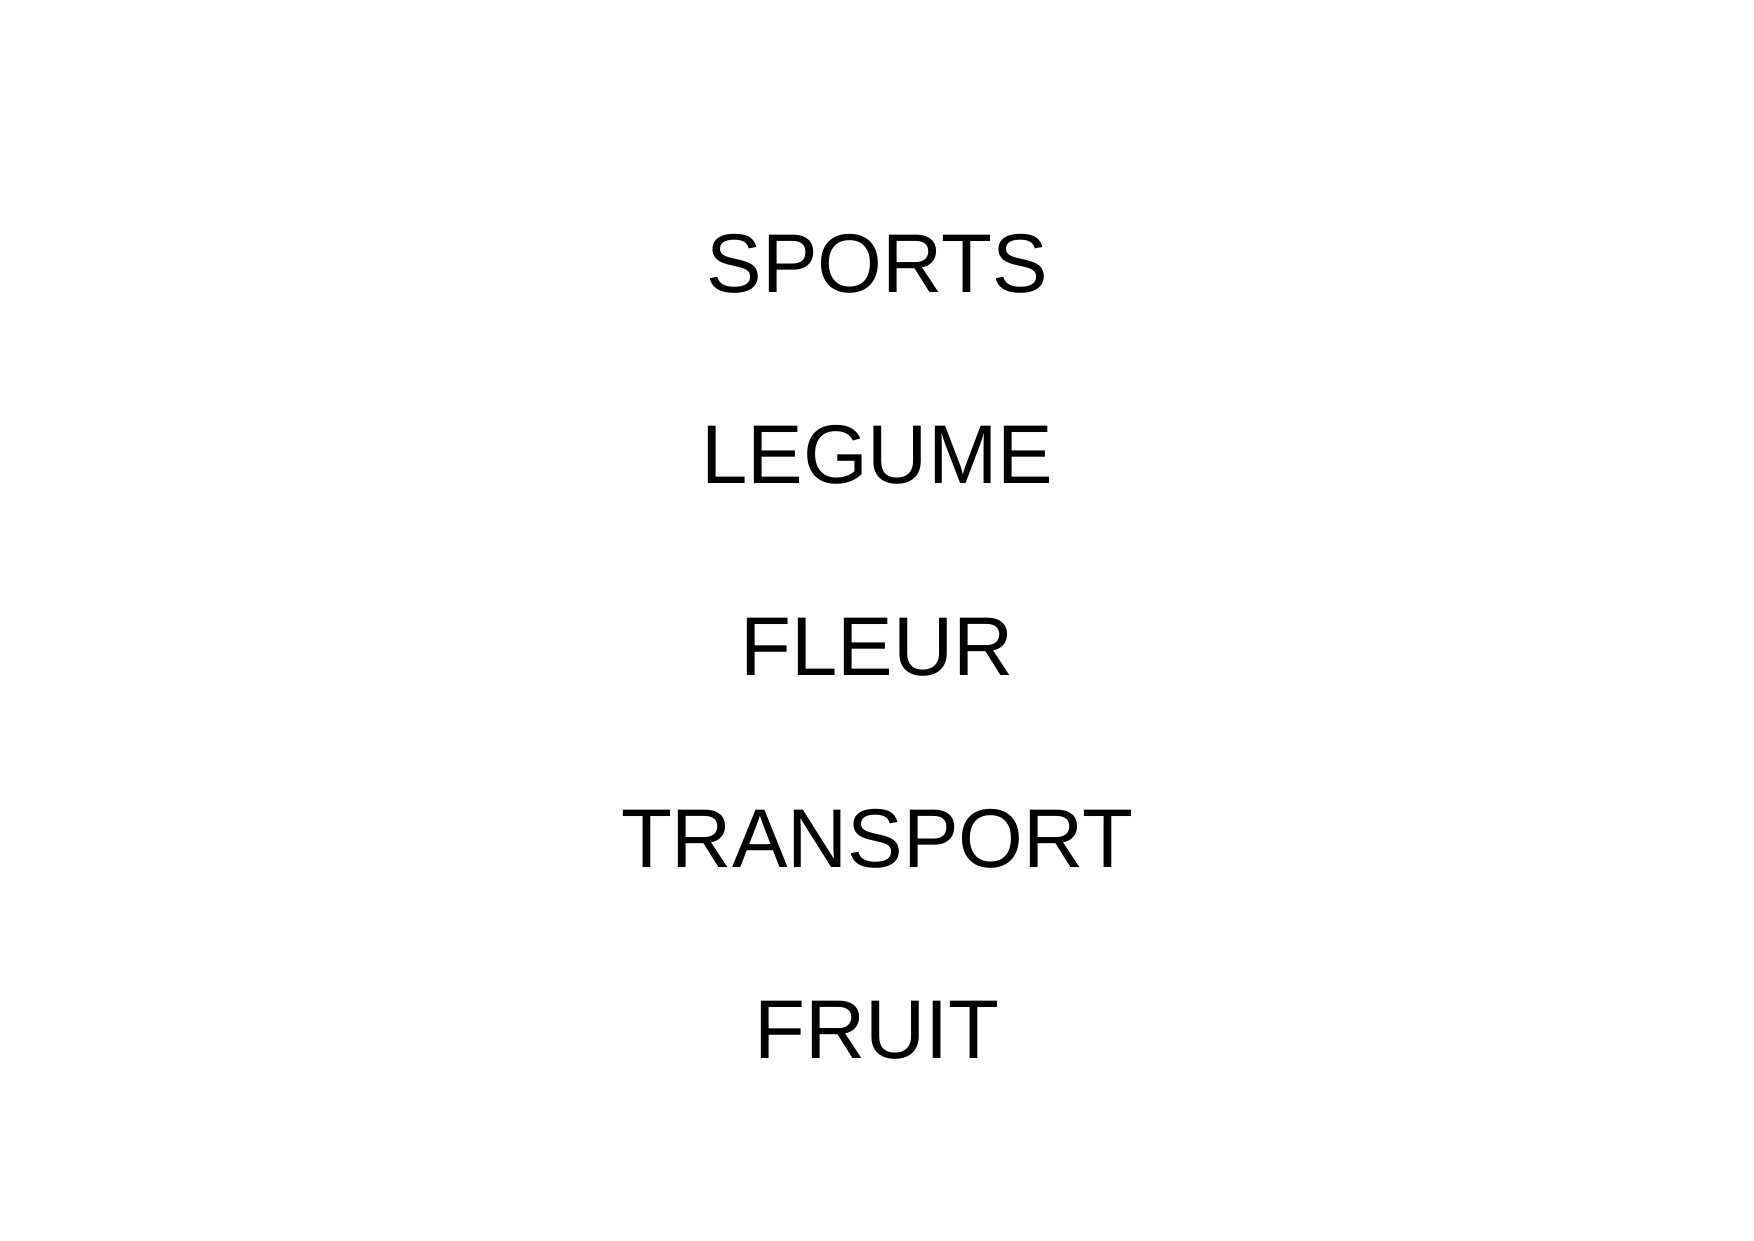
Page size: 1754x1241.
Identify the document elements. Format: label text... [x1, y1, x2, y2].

text FLEUR [118, 597, 1636, 693]
text FRUIT [118, 981, 1636, 1076]
text SPORTS [118, 214, 1636, 310]
text TRANSPORT [118, 789, 1636, 885]
text LEGUME [118, 406, 1636, 501]
